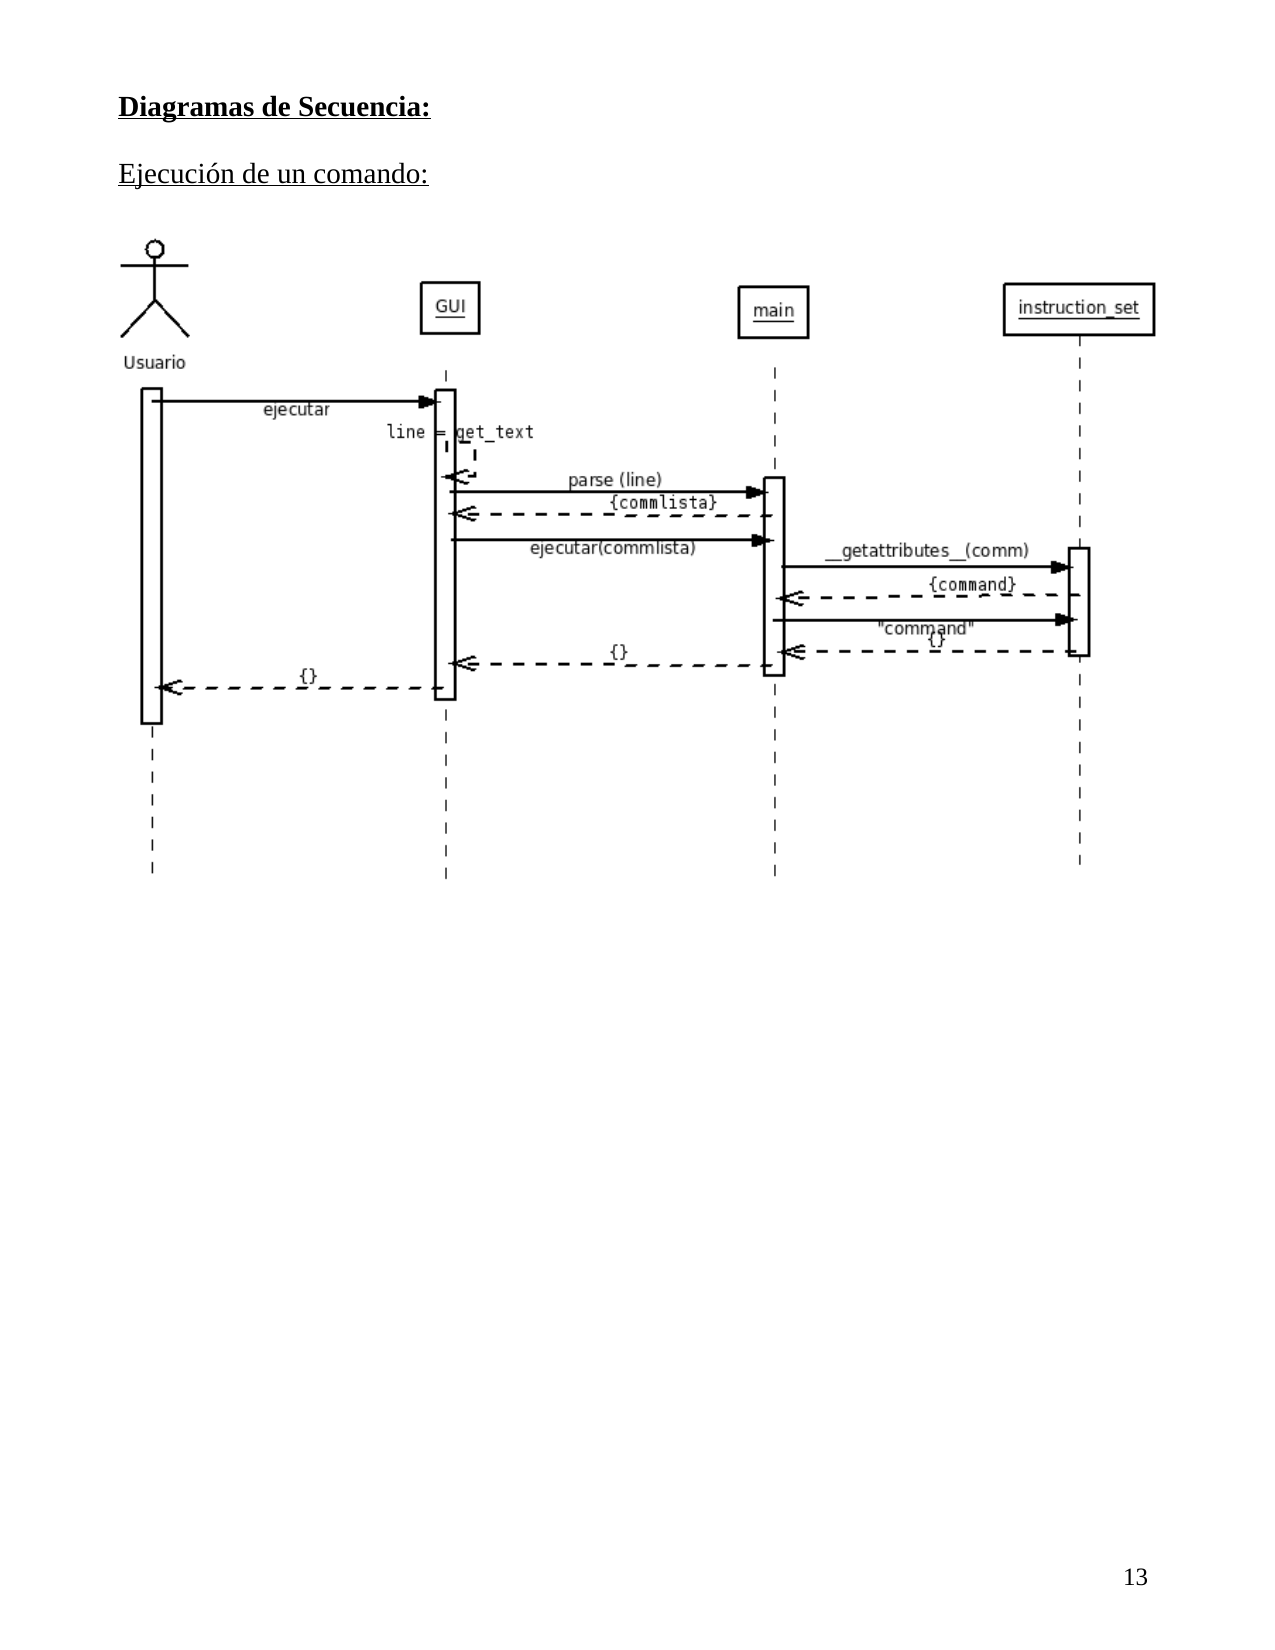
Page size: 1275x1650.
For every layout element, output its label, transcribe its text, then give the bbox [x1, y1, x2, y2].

text Diagramas de Secuencia: [118, 89, 1157, 122]
picture [118, 222, 1157, 882]
text Ejecución de un comando: [118, 156, 1157, 189]
